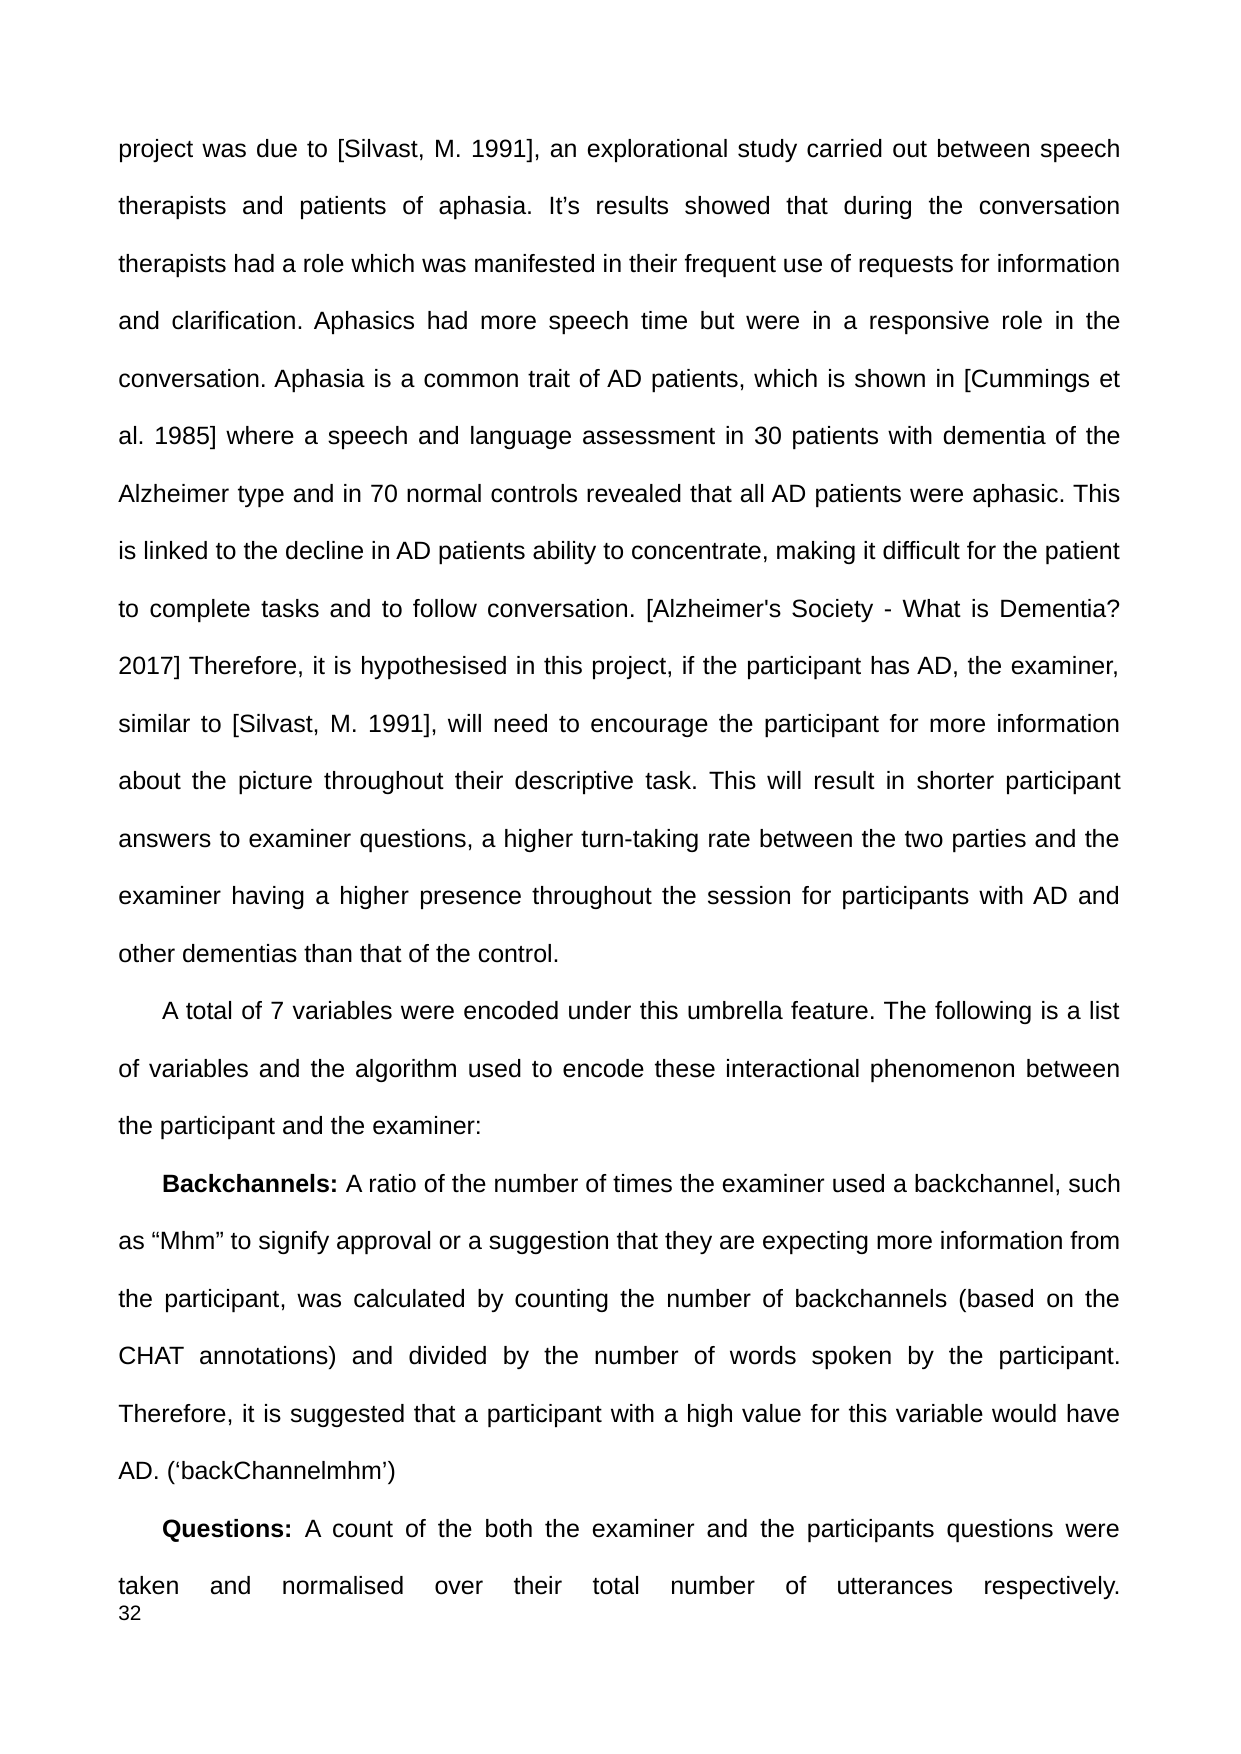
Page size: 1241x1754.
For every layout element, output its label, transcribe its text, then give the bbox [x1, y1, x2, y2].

text Backchannels: A ratio of the number of times the examiner used a backchannel, such as “Mhm” to signify approval or a suggestion that they are expecting more information from the participant, was calculated by counting the number of backchannels (based on the CHAT annotations) and divided by the number of words spoken by the participant. Therefore, it is suggested that a participant with a high value for this variable would have AD. (‘backChannelmhm’) [118, 1168, 1122, 1485]
text A total of 7 variables were encoded under this umbrella feature. The following is a list of variables and the algorithm used to encode these interactional phenomenon between the participant and the examiner: [118, 996, 1122, 1140]
text Questions: A count of the both the examiner and the participants questions were taken and normalised over their total number of utterances respectively. [118, 1513, 1122, 1600]
text project was due to [Silvast, M. 1991], an explorational study carried out between speech therapists and patients of aphasia. It’s results showed that during the conversation therapists had a role which was manifested in their frequent use of requests for information and clarification. Aphasics had more speech time but were in a responsive role in the conversation. Aphasia is a common trait of AD patients, which is shown in [Cummings et al. 1985] where a speech and language assessment in 30 patients with dementia of the Alzheimer type and in 70 normal controls revealed that all AD patients were aphasic. This is linked to the decline in AD patients ability to concentrate, making it difficult for the patient to complete tasks and to follow conversation. [Alzheimer's Society - What is Dementia? 2017] Therefore, it is hypothesised in this project, if the participant has AD, the examiner, similar to [Silvast, M. 1991], will need to encourage the participant for more information about the picture throughout their descriptive task. This will result in shorter participant answers to examiner questions, a higher turn-taking rate between the two parties and the examiner having a higher presence throughout the session for participants with AD and other dementias than that of the control. [118, 133, 1122, 967]
